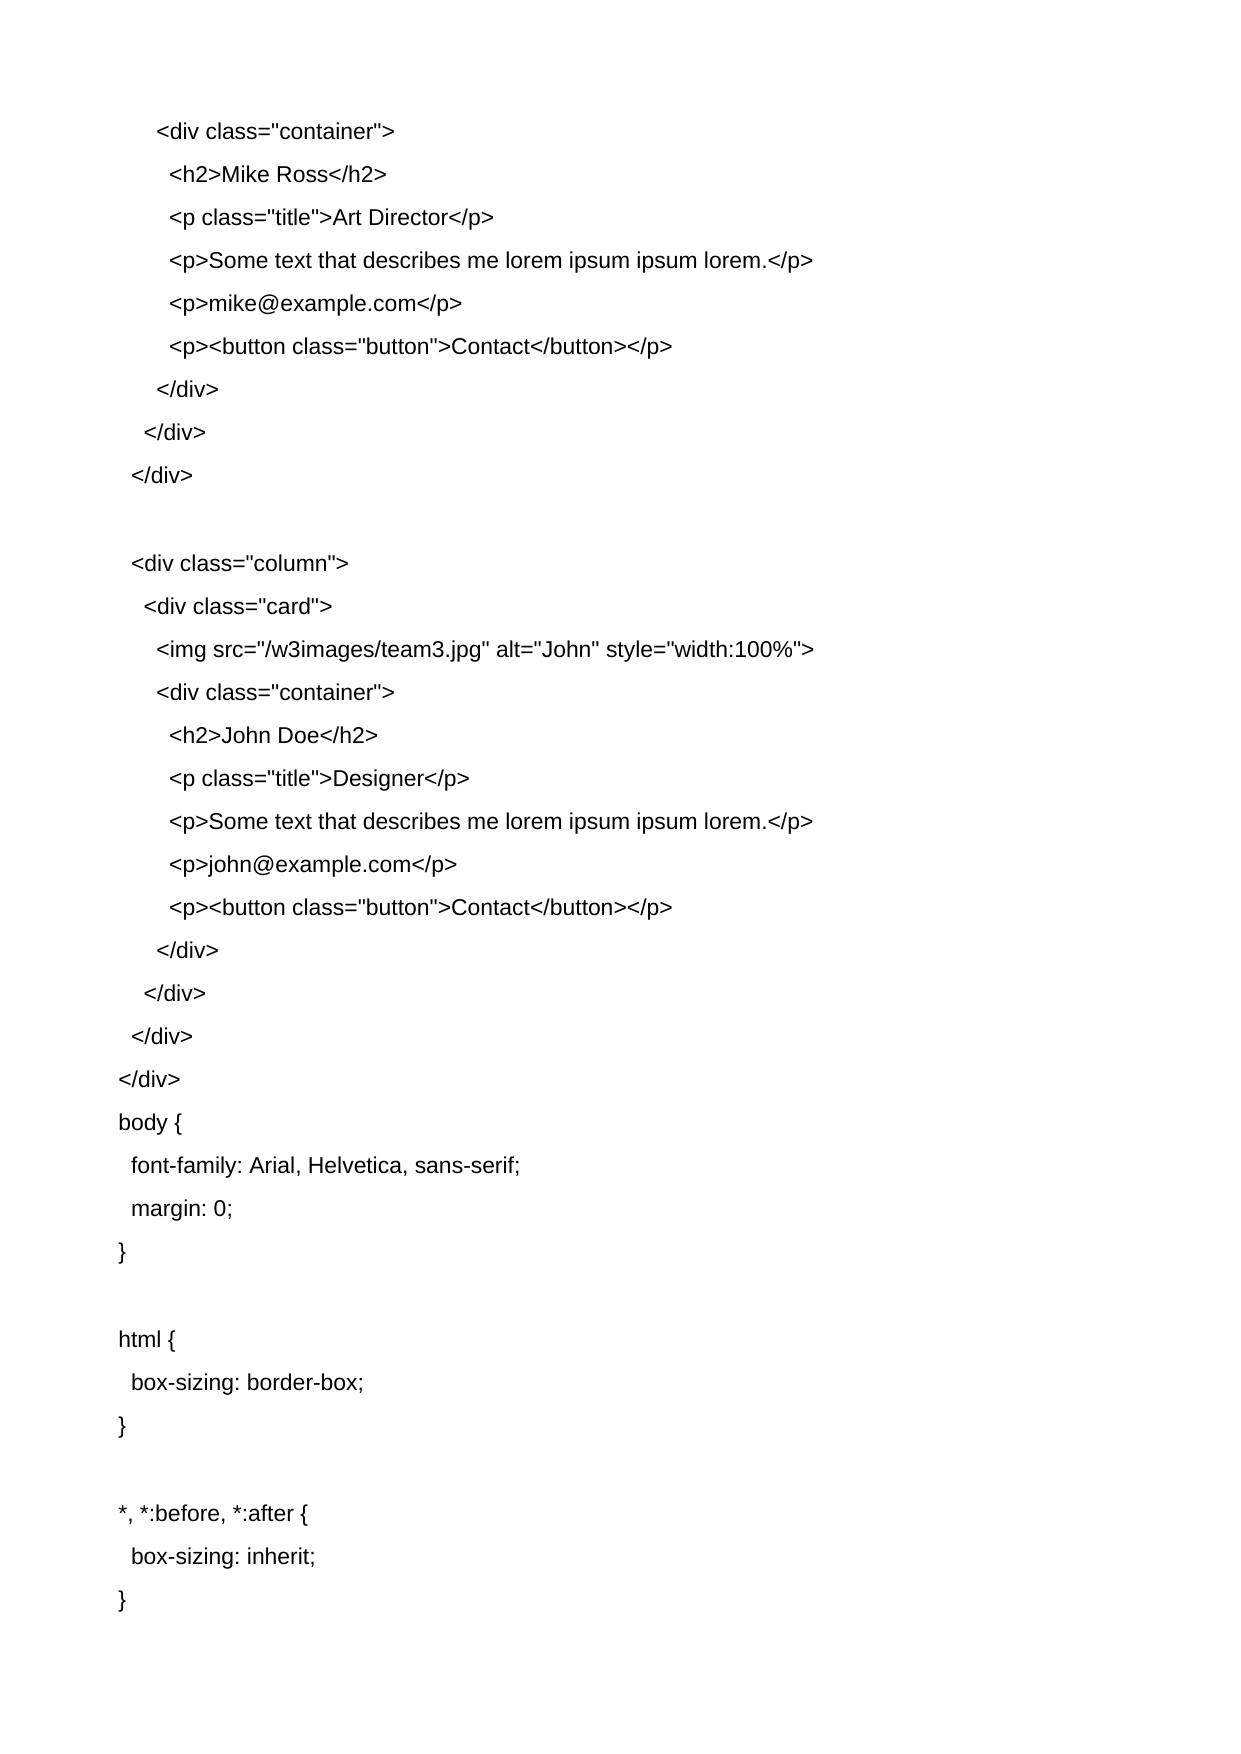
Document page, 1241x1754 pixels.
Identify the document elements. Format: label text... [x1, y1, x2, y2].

text font-family: Arial, Helvetica, sans-serif; [118, 1152, 1122, 1179]
text </div> [118, 1023, 1122, 1049]
text html { [118, 1326, 1122, 1352]
text <div class="column"> [118, 550, 1122, 576]
text margin: 0; [118, 1195, 1122, 1222]
text box-sizing: inherit; [118, 1543, 1122, 1569]
text <div class="card"> [118, 593, 1122, 619]
text </div> [118, 376, 1122, 403]
text <p class="title">Art Director</p> [118, 204, 1122, 231]
text <h2>John Doe</h2> [118, 722, 1122, 748]
text </div> [118, 462, 1122, 489]
text *, *:before, *:after { [118, 1500, 1122, 1526]
text body { [118, 1109, 1122, 1136]
text } [118, 1412, 1122, 1438]
text <p>Some text that describes me lorem ipsum ipsum lorem.</p> [118, 808, 1122, 834]
text </div> [118, 419, 1122, 446]
text } [118, 1238, 1122, 1265]
text <p><button class="button">Contact</button></p> [118, 894, 1122, 921]
text <p>john@example.com</p> [118, 851, 1122, 877]
text <div class="container"> [118, 679, 1122, 705]
text </div> [118, 1066, 1122, 1093]
text <p class="title">Designer</p> [118, 765, 1122, 791]
text <h2>Mike Ross</h2> [118, 161, 1122, 187]
text </div> [118, 937, 1122, 963]
text <img src="/w3images/team3.jpg" alt="John" style="width:100%"> [118, 636, 1122, 662]
text <p>Some text that describes me lorem ipsum ipsum lorem.</p> [118, 247, 1122, 273]
text </div> [118, 980, 1122, 1007]
text <div class="container"> [118, 118, 1122, 144]
text <p>mike@example.com</p> [118, 290, 1122, 317]
text } [118, 1586, 1122, 1612]
text <p><button class="button">Contact</button></p> [118, 333, 1122, 359]
text box-sizing: border-box; [118, 1369, 1122, 1395]
